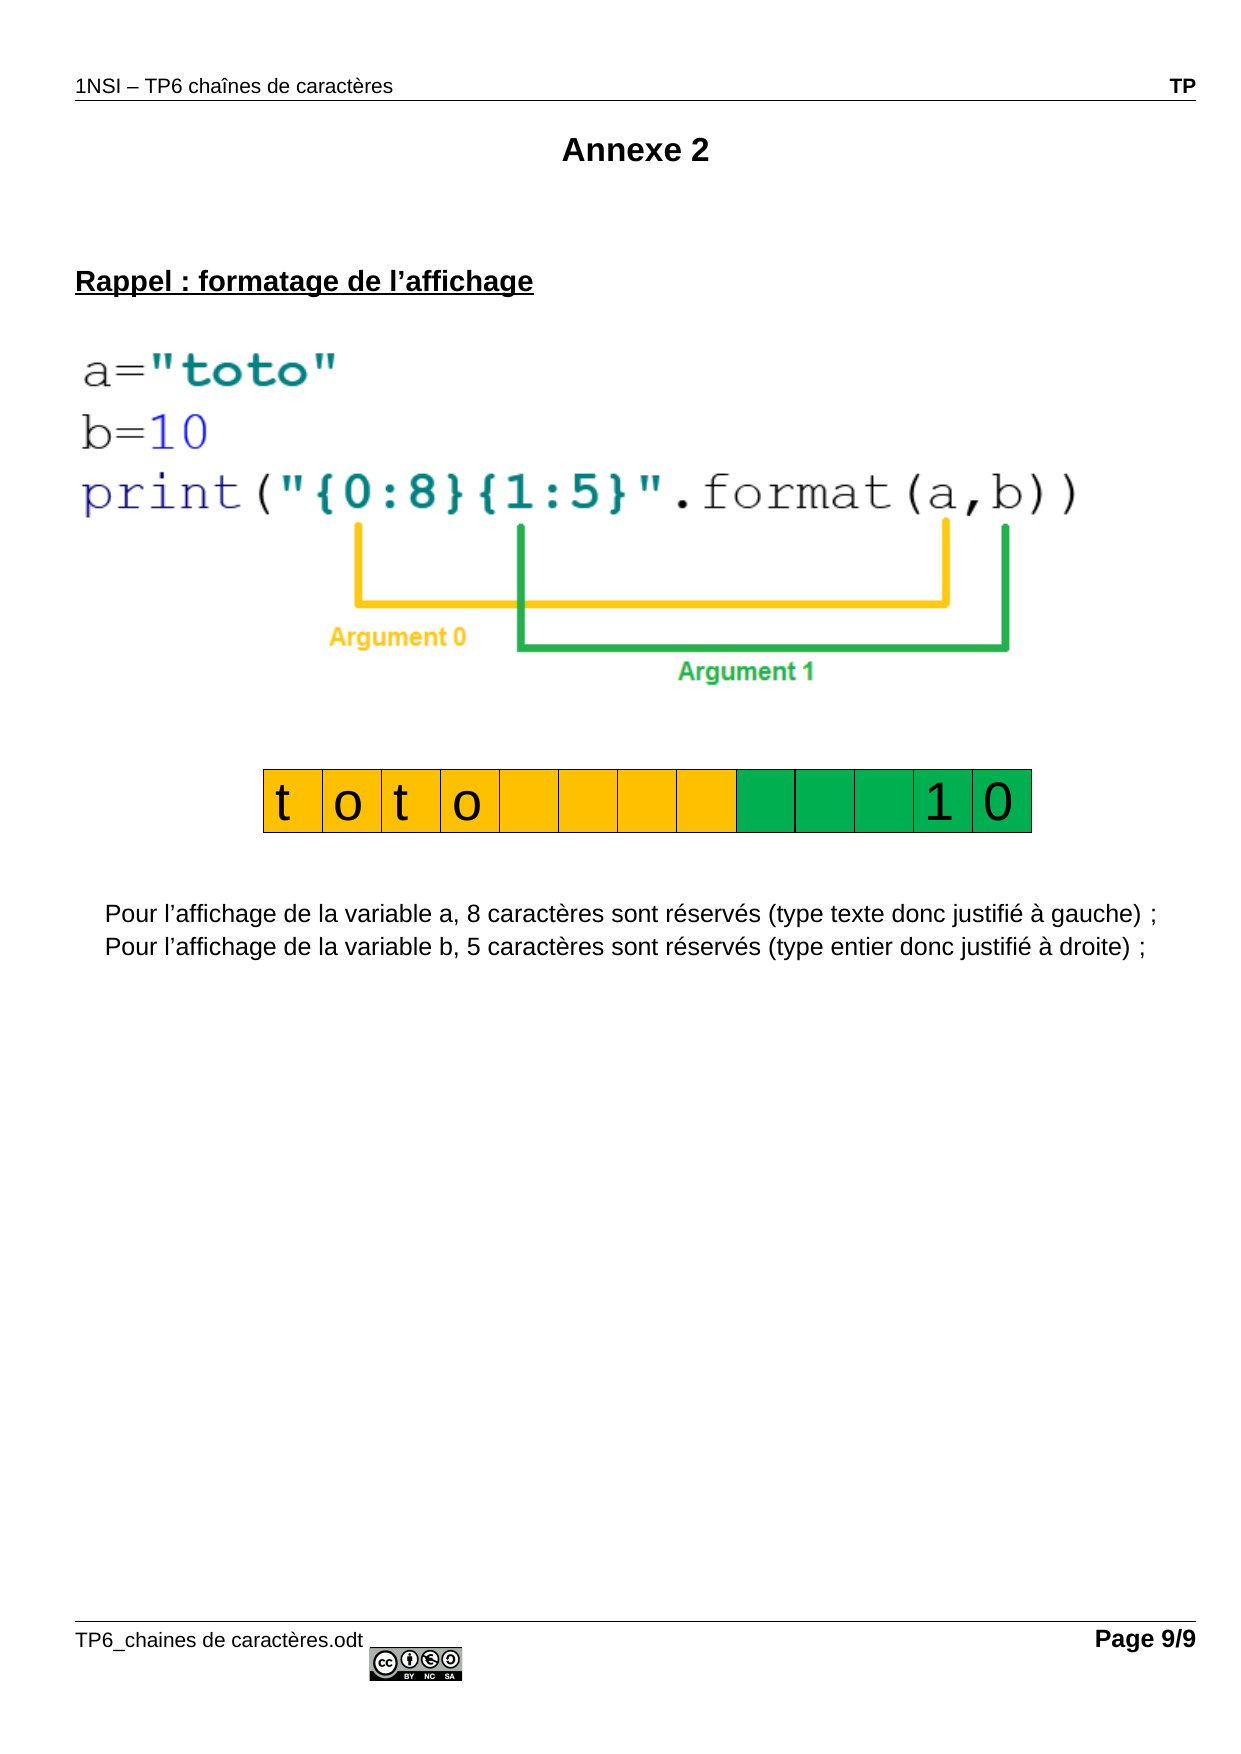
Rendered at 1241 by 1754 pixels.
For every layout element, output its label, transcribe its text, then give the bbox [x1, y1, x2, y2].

table_header o [441, 770, 499, 832]
table_header 0 [973, 770, 1031, 832]
table_header [737, 770, 794, 832]
text Annexe 2 [75, 129, 1196, 168]
text Rappel : formatage de l’affichage [75, 264, 1196, 298]
table_header t [382, 770, 440, 832]
table_header o [323, 770, 381, 832]
table_header [855, 770, 913, 832]
table_header [677, 770, 736, 832]
table_header [796, 770, 854, 832]
table_header [618, 770, 676, 832]
picture [75, 341, 1094, 693]
text Pour l’affichage de la variable a, 8 caractères sont réservés (type texte donc justifié à gauche) ; [75, 899, 1196, 928]
picture [369, 1647, 463, 1681]
text Pour l’affichage de la variable b, 5 caractères sont réservés (type entier donc justifié à droite) ; [75, 932, 1196, 961]
table_header 1 [914, 770, 972, 832]
table_header [559, 770, 617, 832]
table_header [500, 770, 558, 832]
table_header t [264, 770, 322, 832]
